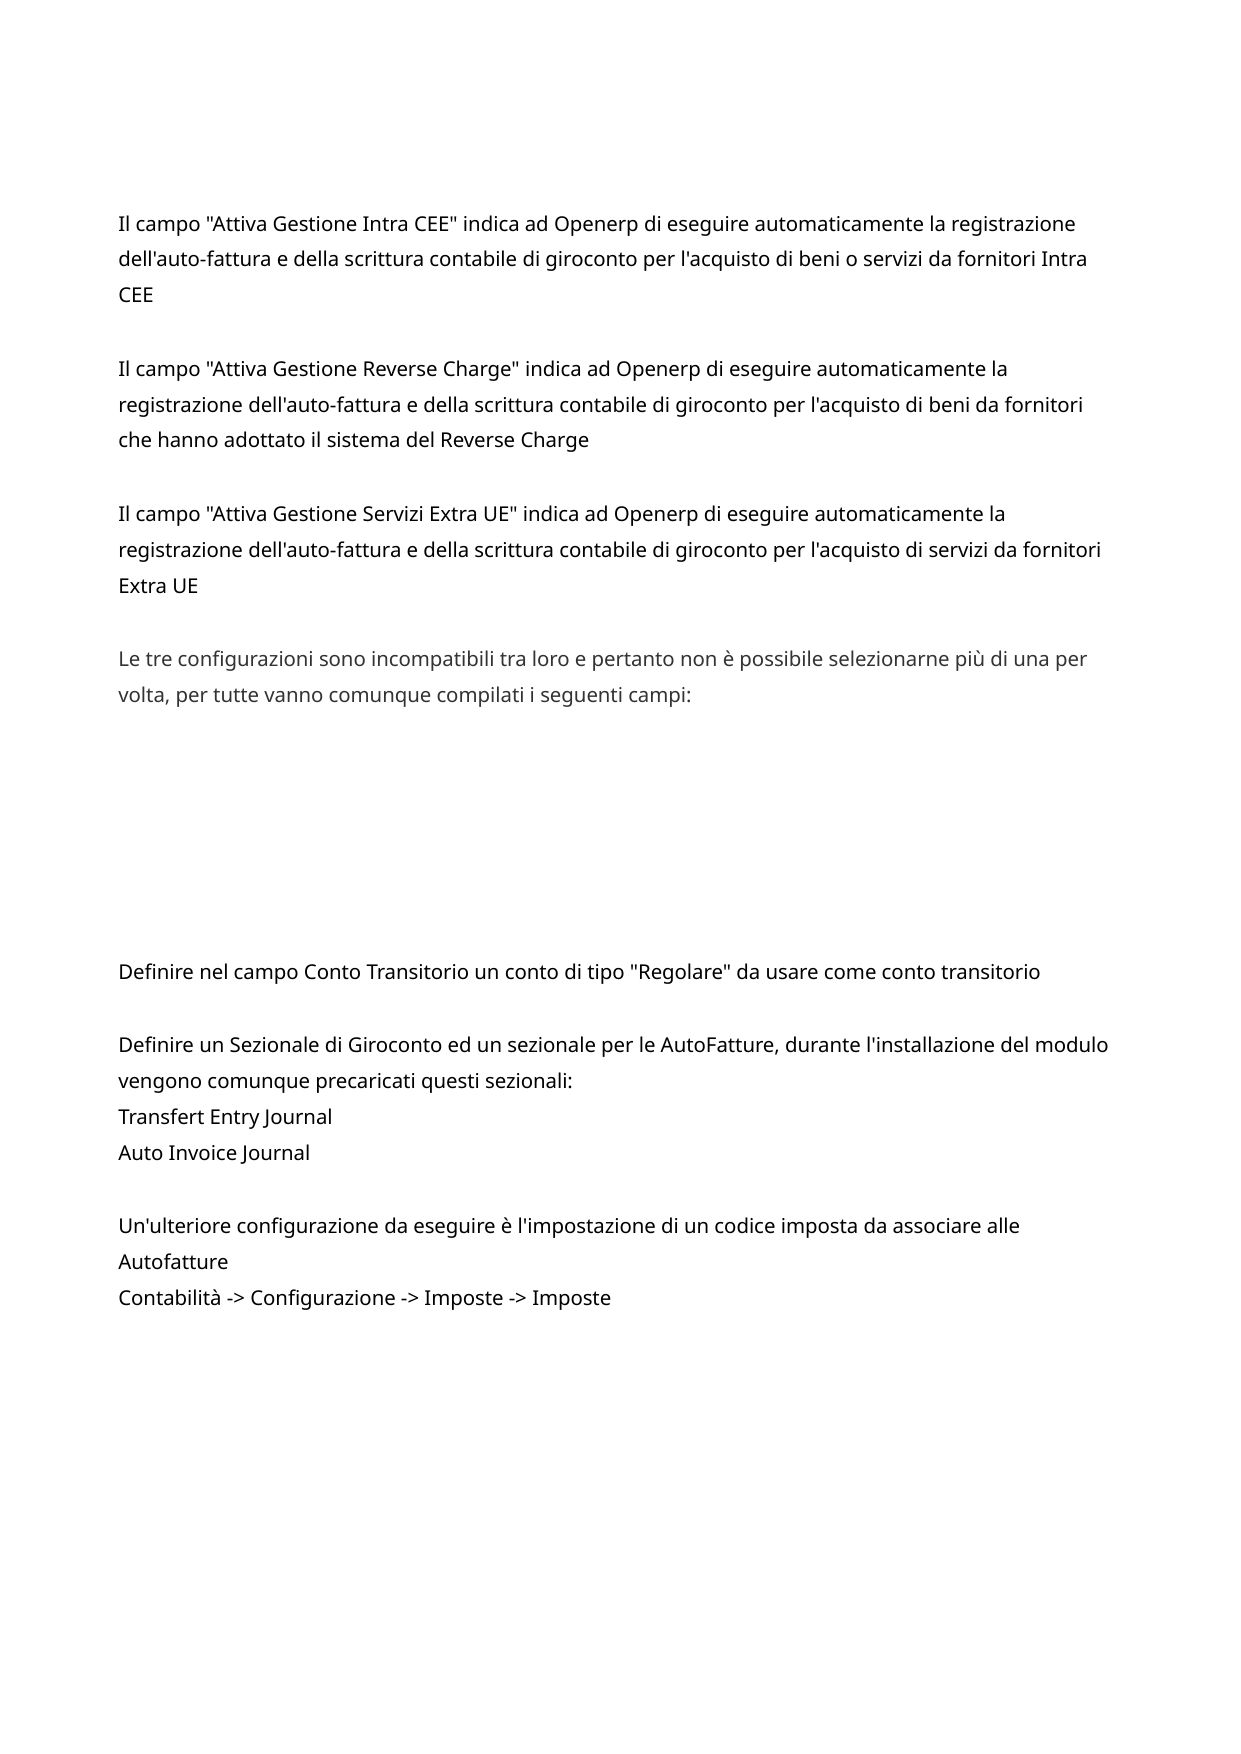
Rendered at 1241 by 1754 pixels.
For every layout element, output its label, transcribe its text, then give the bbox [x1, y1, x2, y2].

text Transfert Entry Journal [118, 1102, 1122, 1130]
text Il campo "Attiva Gestione Reverse Charge" indica ad Openerp di eseguire automaticamente la registrazione dell'auto-fattura e della scrittura contabile di giroconto per l'acquisto di beni da fornitori che hanno adottato il sistema del Reverse Charge [118, 354, 1122, 454]
text Contabilità -> Configurazione -> Imposte -> Imposte [118, 1283, 1122, 1311]
text Il campo "Attiva Gestione Intra CEE" indica ad Openerp di eseguire automaticamente la registrazione dell'auto-fattura e della scrittura contabile di giroconto per l'acquisto di beni o servizi da fornitori Intra CEE [118, 209, 1122, 309]
text Auto Invoice Journal [118, 1138, 1122, 1166]
text Il campo "Attiva Gestione Servizi Extra UE" indica ad Openerp di eseguire automaticamente la registrazione dell'auto-fattura e della scrittura contabile di giroconto per l'acquisto di servizi da fornitori Extra UE [118, 499, 1122, 599]
text Un'ulteriore configurazione da eseguire è l'impostazione di un codice imposta da associare alle Autofatture [118, 1212, 1122, 1275]
text Definire nel campo Conto Transitorio un conto di tipo "Regolare" da usare come conto transitorio [118, 957, 1122, 985]
text Le tre configurazioni sono incompatibili tra loro e pertanto non è possibile selezionarne più di una per volta, per tutte vanno comunque compilati i seguenti campi: [118, 644, 1122, 708]
text Definire un Sezionale di Giroconto ed un sezionale per le AutoFatture, durante l'installazione del modulo vengono comunque precaricati questi sezionali: [118, 1031, 1122, 1094]
